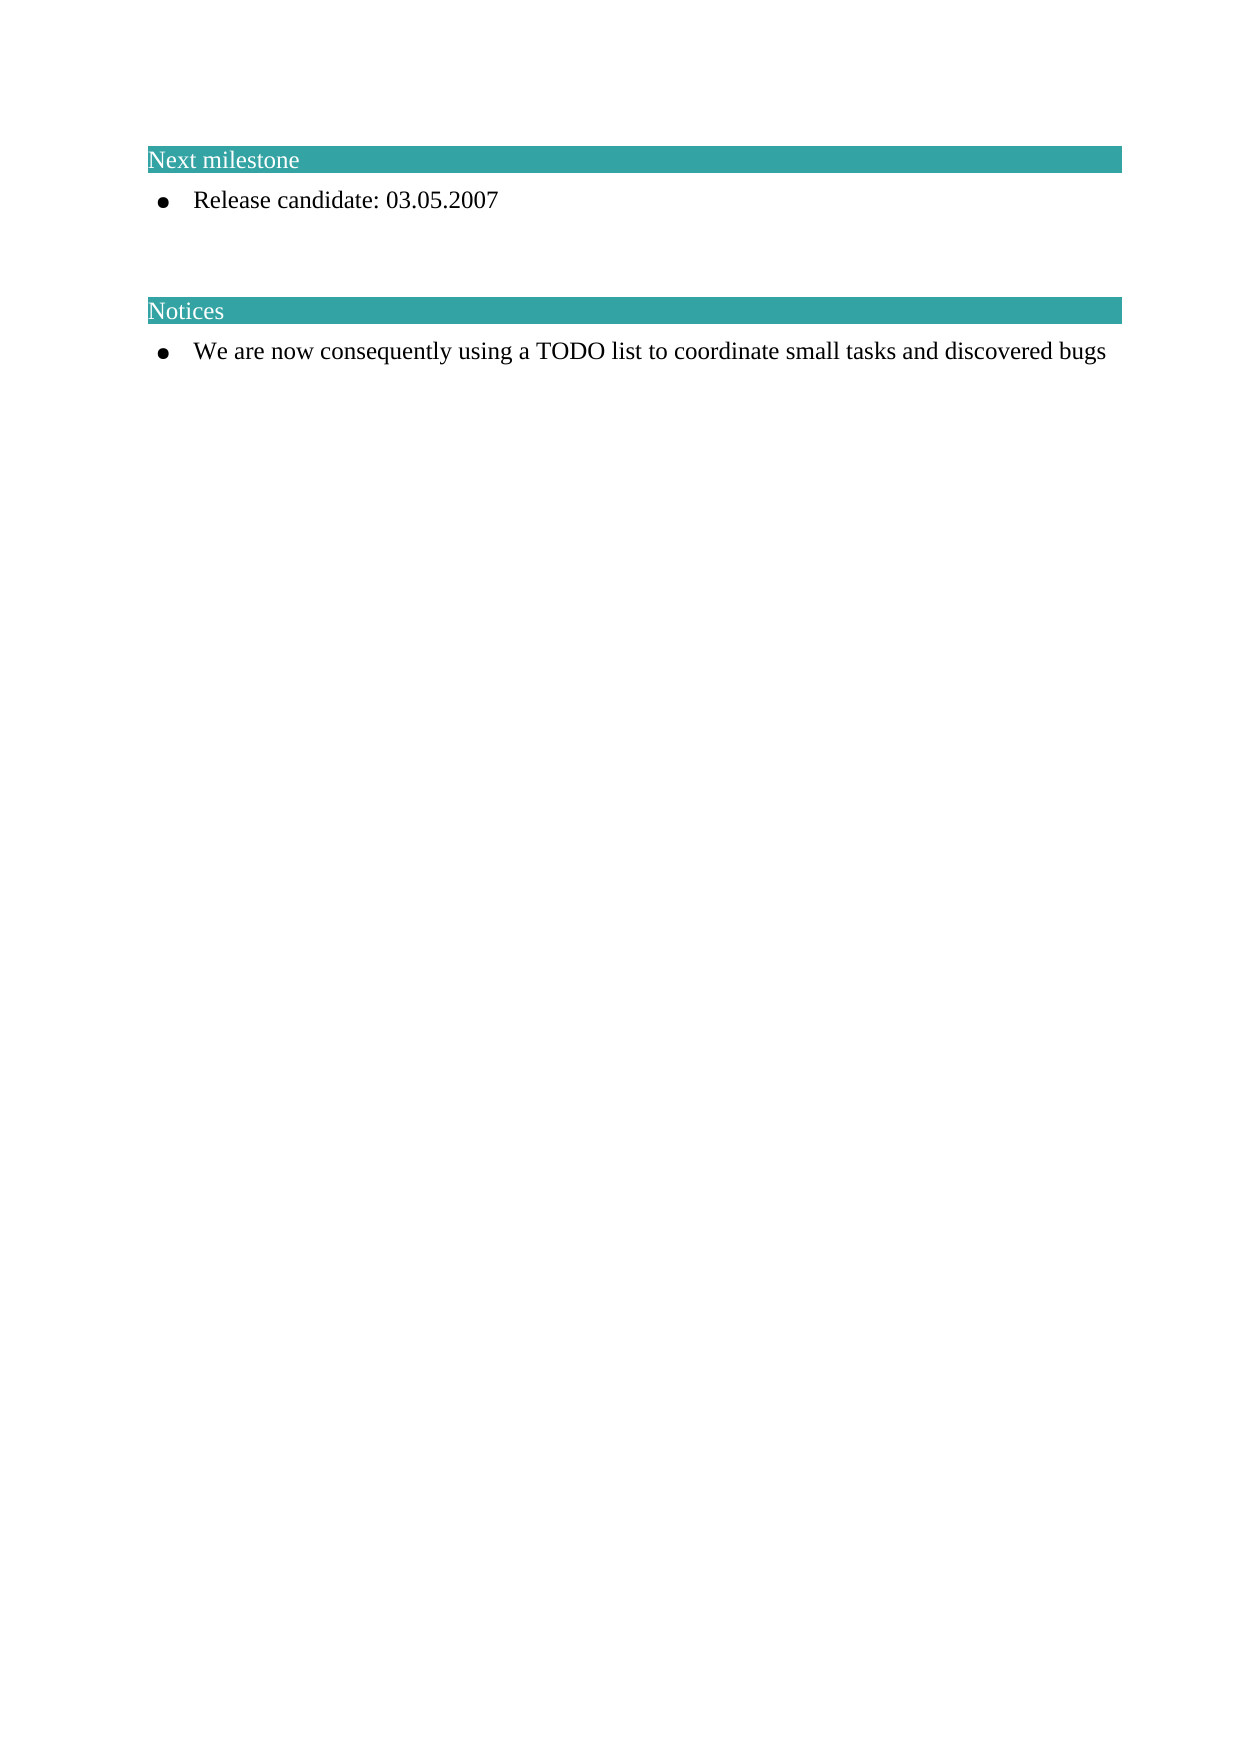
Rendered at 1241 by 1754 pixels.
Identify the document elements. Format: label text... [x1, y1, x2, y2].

text Next milestone [148, 146, 1122, 173]
text Notices [148, 297, 1122, 324]
list Release candidate: 03.05.2007 [156, 186, 1122, 214]
list We are now consequently using a TODO list to coordinate small tasks and discovered bugs [156, 337, 1122, 365]
